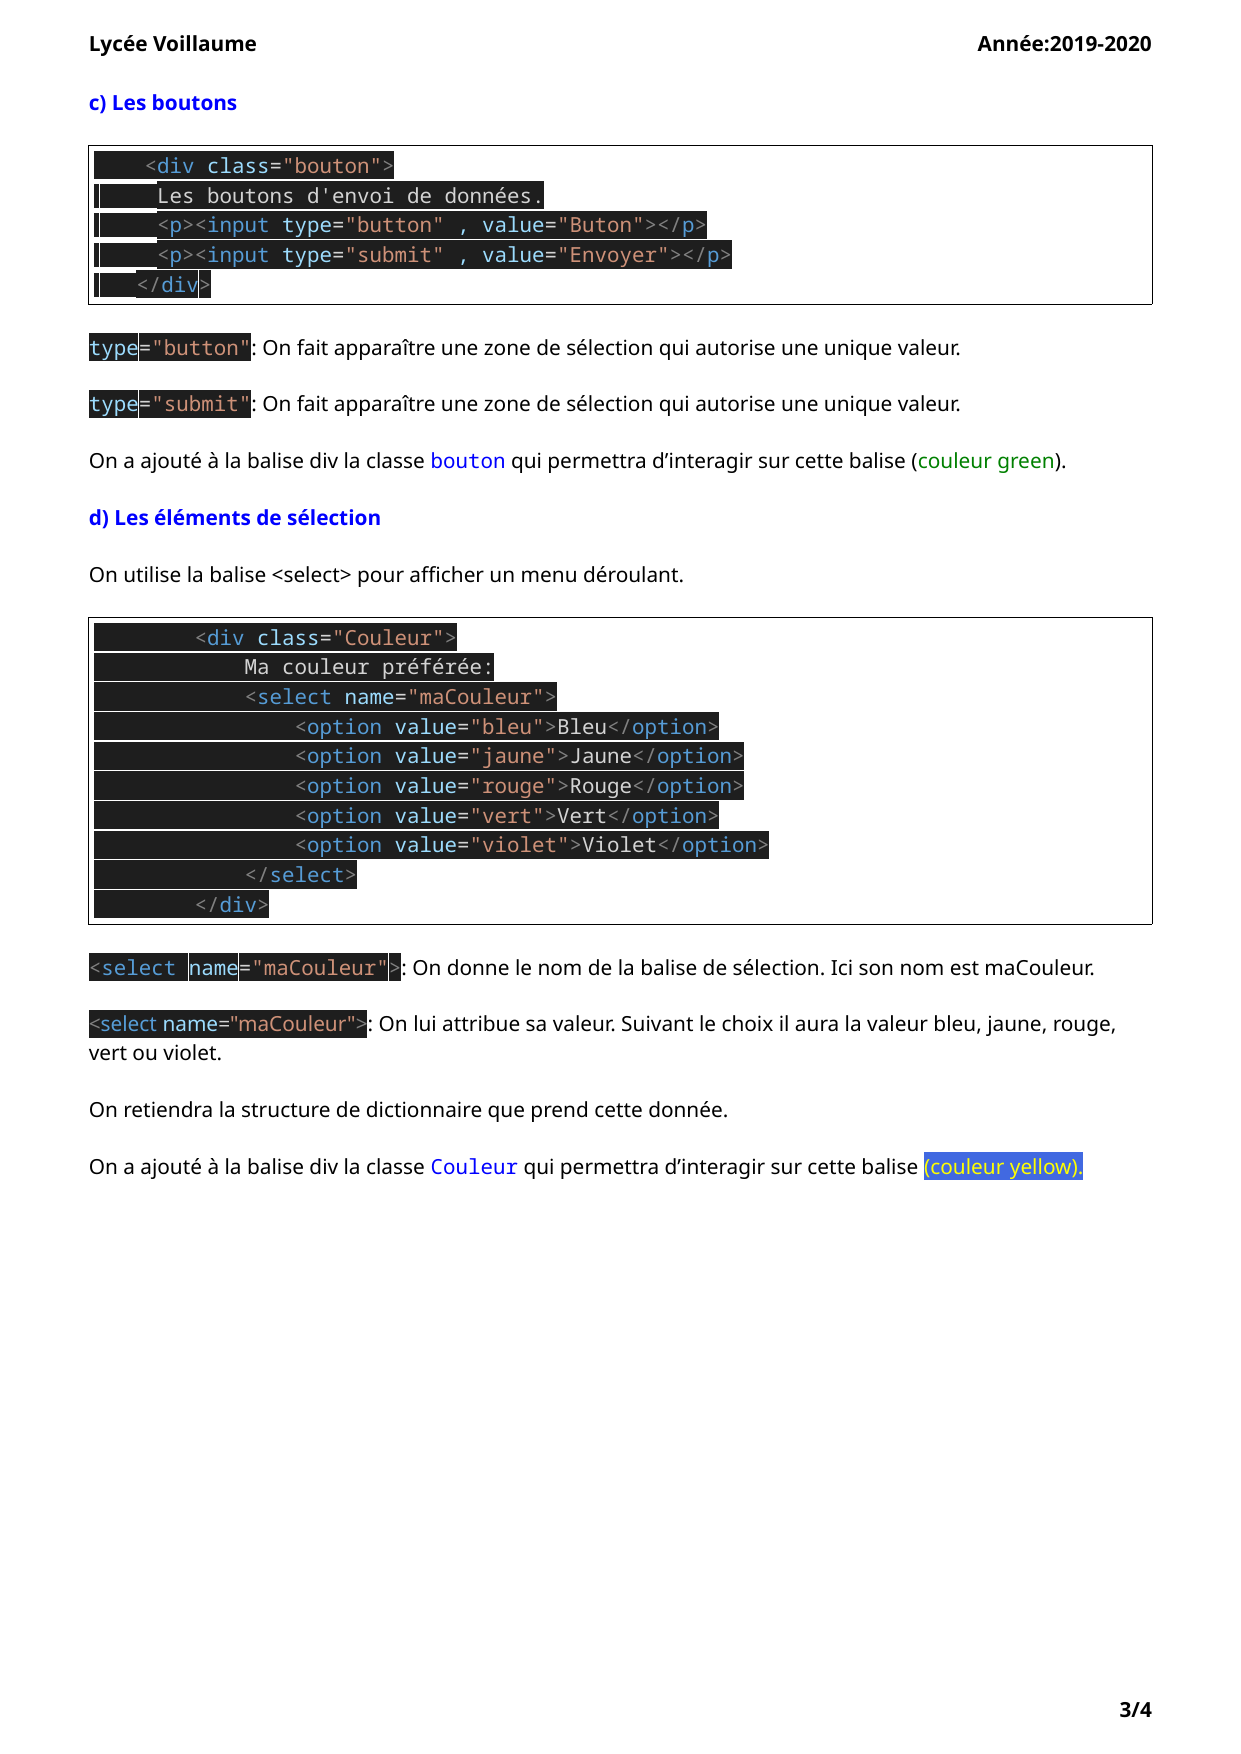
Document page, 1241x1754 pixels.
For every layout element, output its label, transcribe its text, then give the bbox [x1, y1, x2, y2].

table_header <div class="Couleur"> Ma couleur préférée: <select name="maCouleur"> <option value="bleu">Bleu</option> <option value="jaune">Jaune</option> <option value="rouge">Rouge</option> <option value="vert">Vert</option> <option value="violet">Violet</option> </select> </div> [89, 618, 1152, 924]
text On retiendra la structure de dictionnaire que prend cette donnée. [88, 1095, 1152, 1123]
text On a ajouté à la balise div la classe Couleur qui permettra d’interagir sur cette balise (couleur yellow). [88, 1152, 1152, 1180]
text type="button": On fait apparaître une zone de sélection qui autorise une unique valeur. [88, 333, 1152, 361]
text d) Les éléments de sélection [88, 503, 1152, 532]
text <select name="maCouleur">: On donne le nom de la balise de sélection. Ici son nom est maCouleur. [88, 953, 1152, 981]
text type="submit": On fait apparaître une zone de sélection qui autorise une unique valeur. [88, 389, 1152, 418]
text On utilise la balise <select> pour afficher un menu déroulant. [88, 560, 1152, 588]
text On a ajouté à la balise div la classe bouton qui permettra d’interagir sur cette balise (couleur green). [88, 446, 1152, 475]
table_header <div class="bouton"> Les boutons d'envoi de données. <p><input type="button" , value="Buton"></p> <p><input type="submit" , value="Envoyer"></p> </div> [89, 146, 1152, 304]
text <select name="maCouleur">: On lui attribue sa valeur. Suivant le choix il aura la valeur bleu, jaune, rouge, vert ou violet. [88, 1009, 1152, 1066]
text c) Les boutons [88, 88, 1152, 117]
